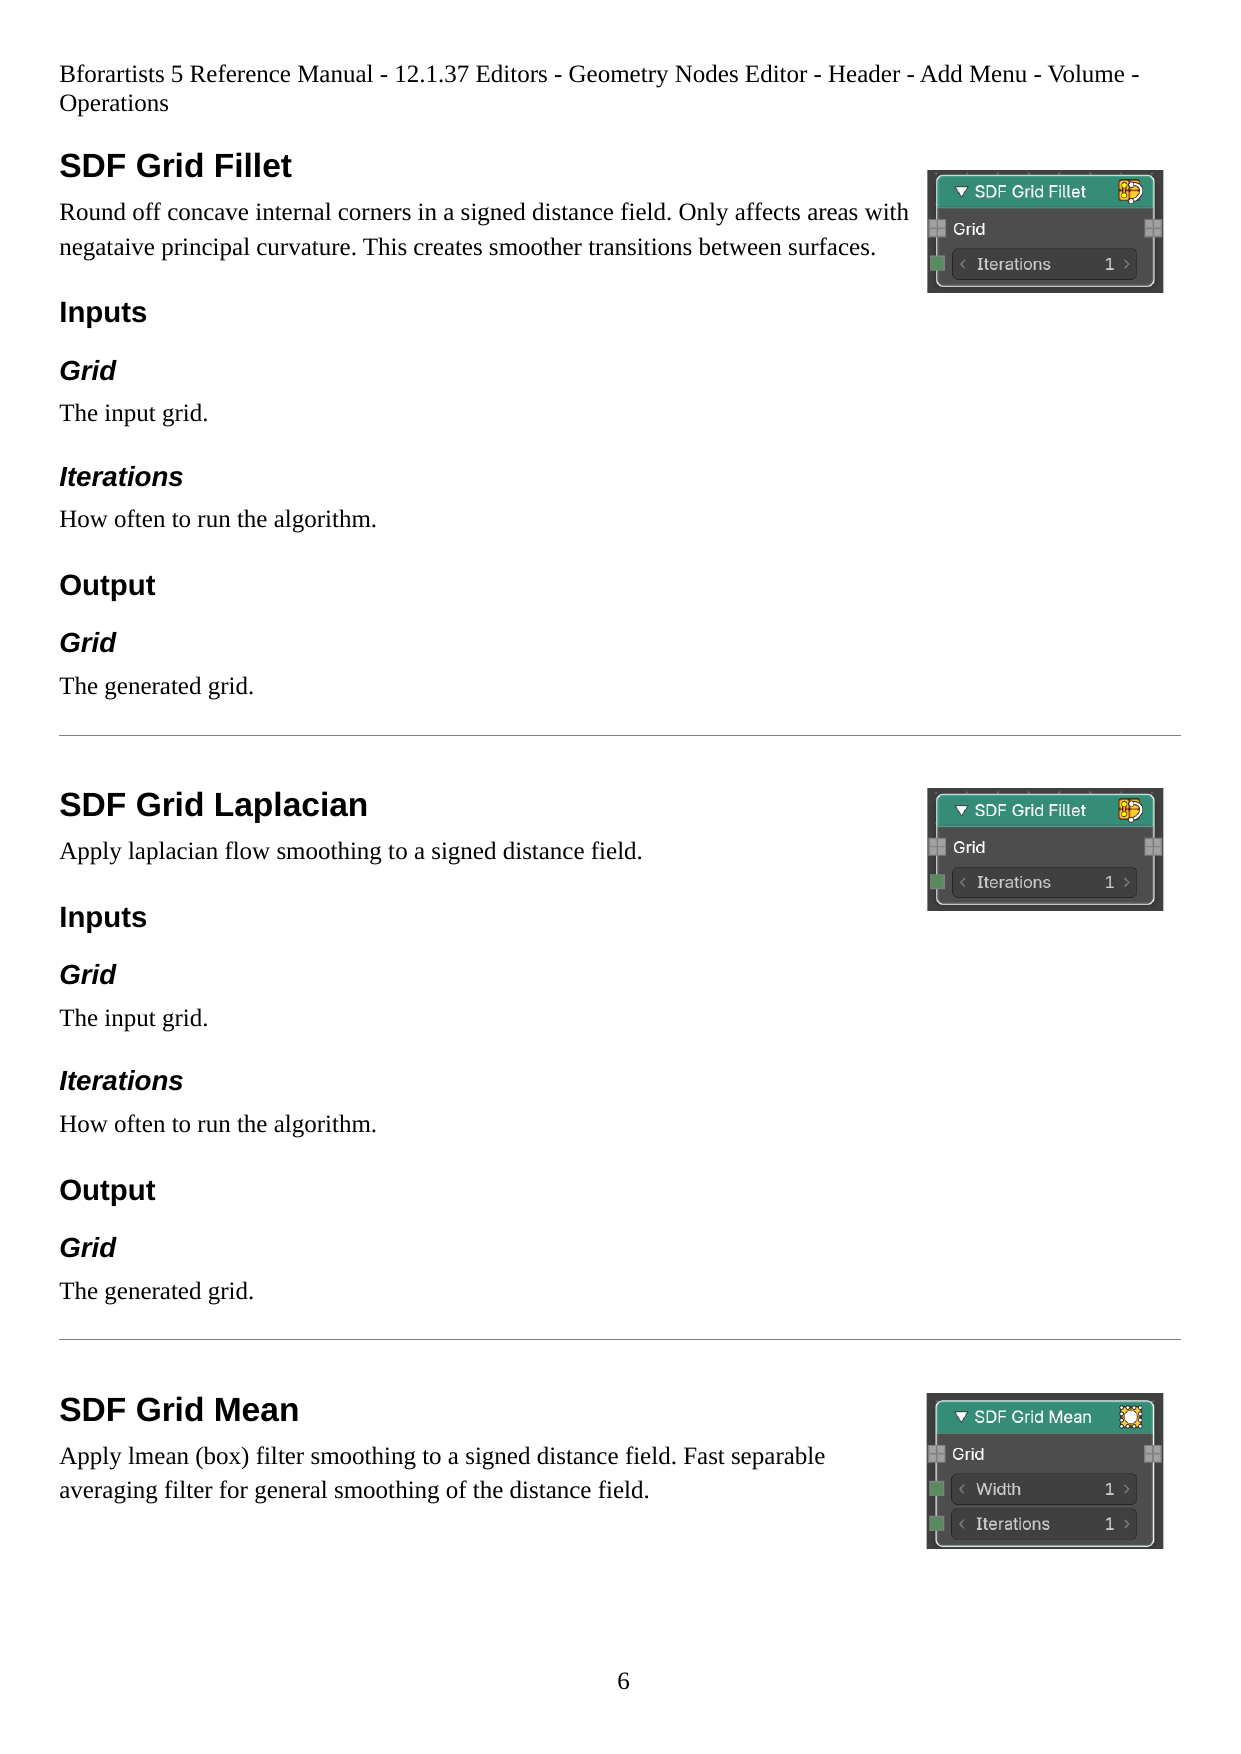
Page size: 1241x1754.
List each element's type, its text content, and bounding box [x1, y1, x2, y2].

subtitle Output [59, 568, 1181, 602]
text The input grid. [59, 1003, 1181, 1032]
picture [927, 170, 1164, 293]
subtitle Grid [59, 354, 1181, 386]
subtitle SDF Grid Laplacian [59, 785, 1181, 824]
text Apply lmean (box) filter smoothing to a signed distance field. Fast separable averaging filter for general smoothing of the distance field. [59, 1441, 926, 1504]
subtitle Grid [59, 959, 1181, 991]
text The input grid. [59, 398, 1181, 427]
text How often to run the algorithm. [59, 504, 1181, 533]
subtitle Grid [59, 627, 1181, 659]
subtitle Iterations [59, 1065, 1181, 1097]
text The generated grid. [59, 1276, 1181, 1304]
text Round off concave internal corners in a signed distance field. Only affects areas with negataive principal curvature. This creates smoother transitions between surfaces. [59, 197, 927, 260]
subtitle Grid [59, 1231, 1181, 1263]
subtitle Inputs [59, 900, 1181, 934]
picture [927, 788, 1164, 911]
subtitle SDF Grid Fillet [59, 146, 1181, 185]
text The generated grid. [59, 671, 1181, 700]
subtitle SDF Grid Mean [59, 1390, 1181, 1428]
subtitle Iterations [59, 460, 1181, 492]
text Apply laplacian flow smoothing to a signed distance field. [59, 836, 927, 865]
picture [926, 1393, 1164, 1549]
subtitle Inputs [59, 295, 1181, 329]
text How often to run the algorithm. [59, 1109, 1181, 1138]
subtitle Output [59, 1173, 1181, 1206]
